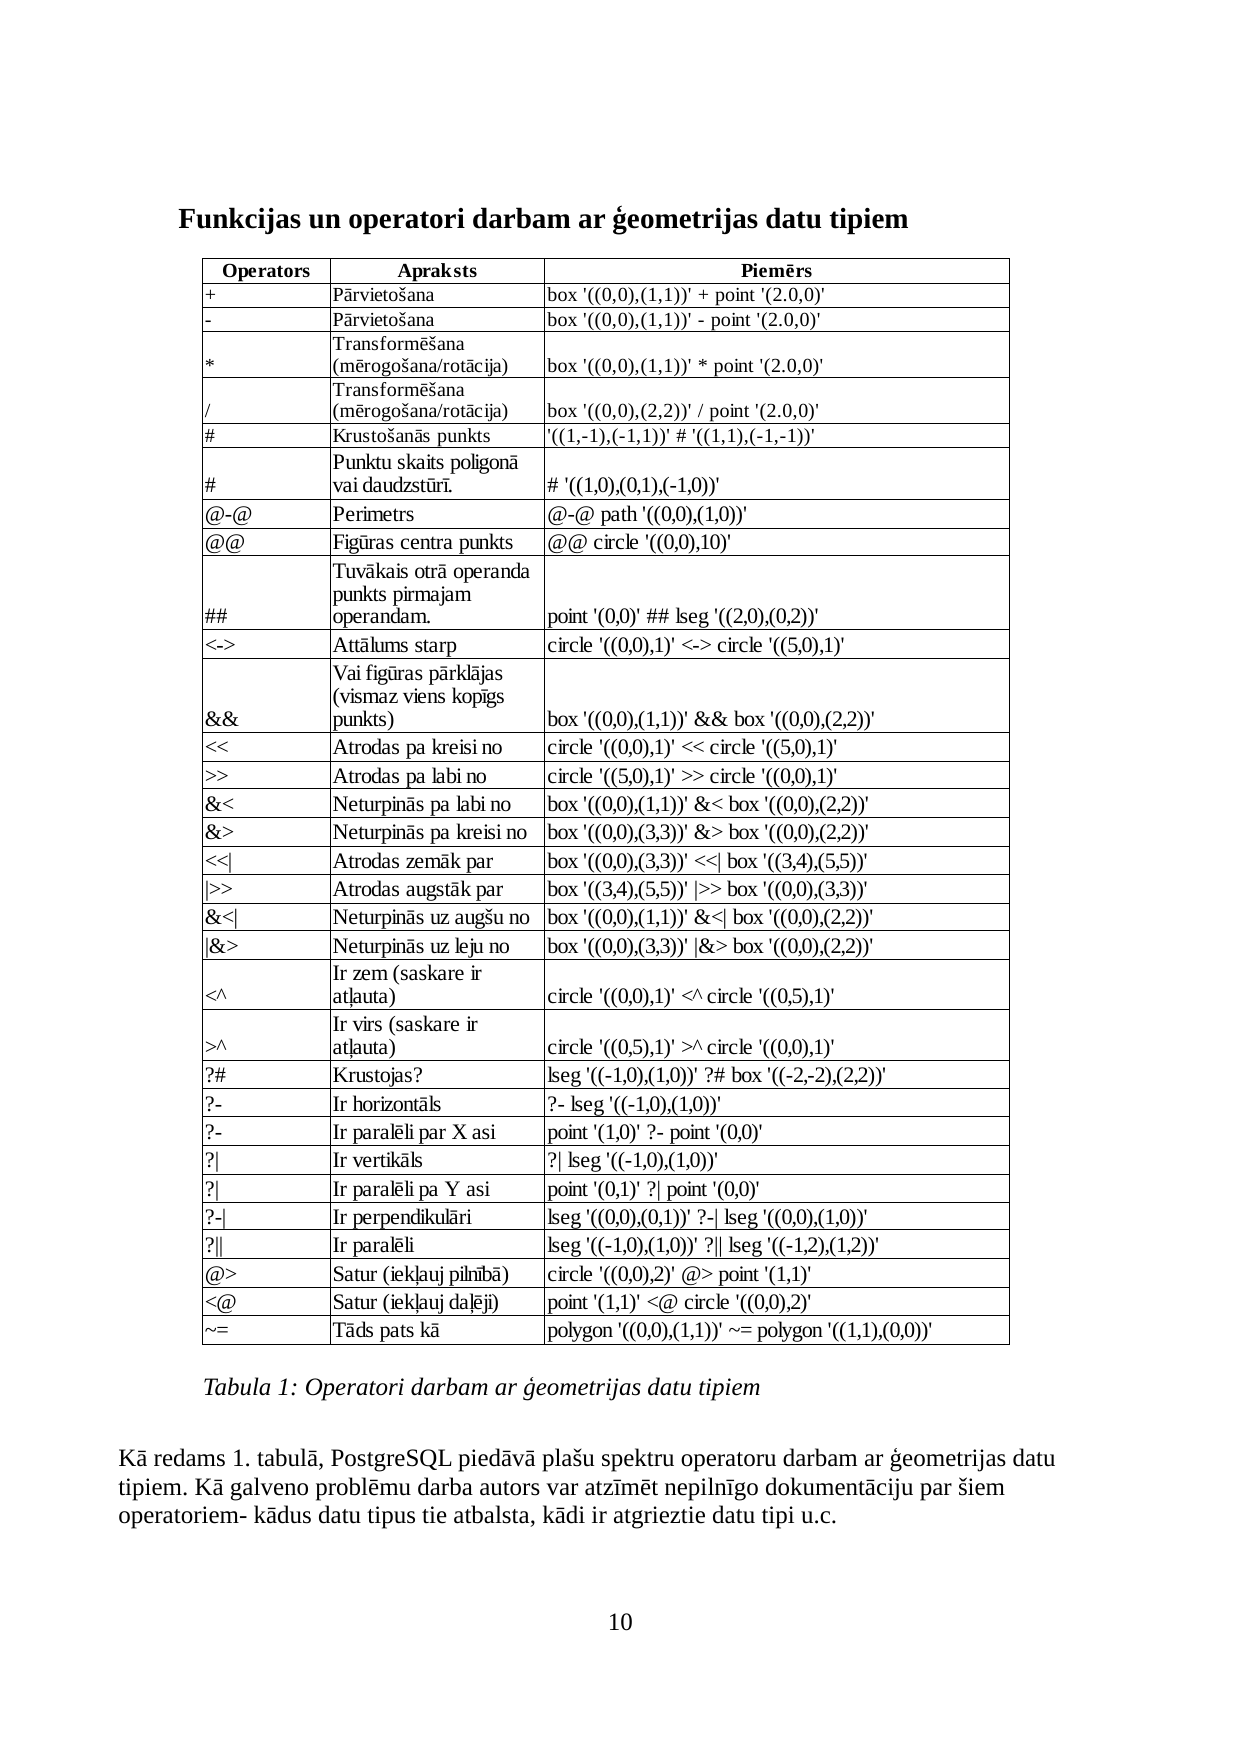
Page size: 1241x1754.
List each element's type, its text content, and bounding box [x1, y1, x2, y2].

subtitle [203, 247, 1011, 259]
subtitle Funkcijas un operatori darbam ar ģeometrijas datu tipiem [118, 201, 1122, 235]
text Kā redams 1. tabulā, PostgreSQL piedāvā plašu spektru operatoru darbam ar ģeometrijas datu tipiem. Kā galveno problēmu darba autors var atzīmēt nepilnīgo dokumentāciju par šiem operatoriem- kādus datu tipus tie atbalsta, kādi ir atgrieztie datu tipi u.c. [118, 1443, 1122, 1529]
text Tabula 1: Operatori darbam ar ģeometrijas datu tipiem [203, 259, 1011, 1401]
